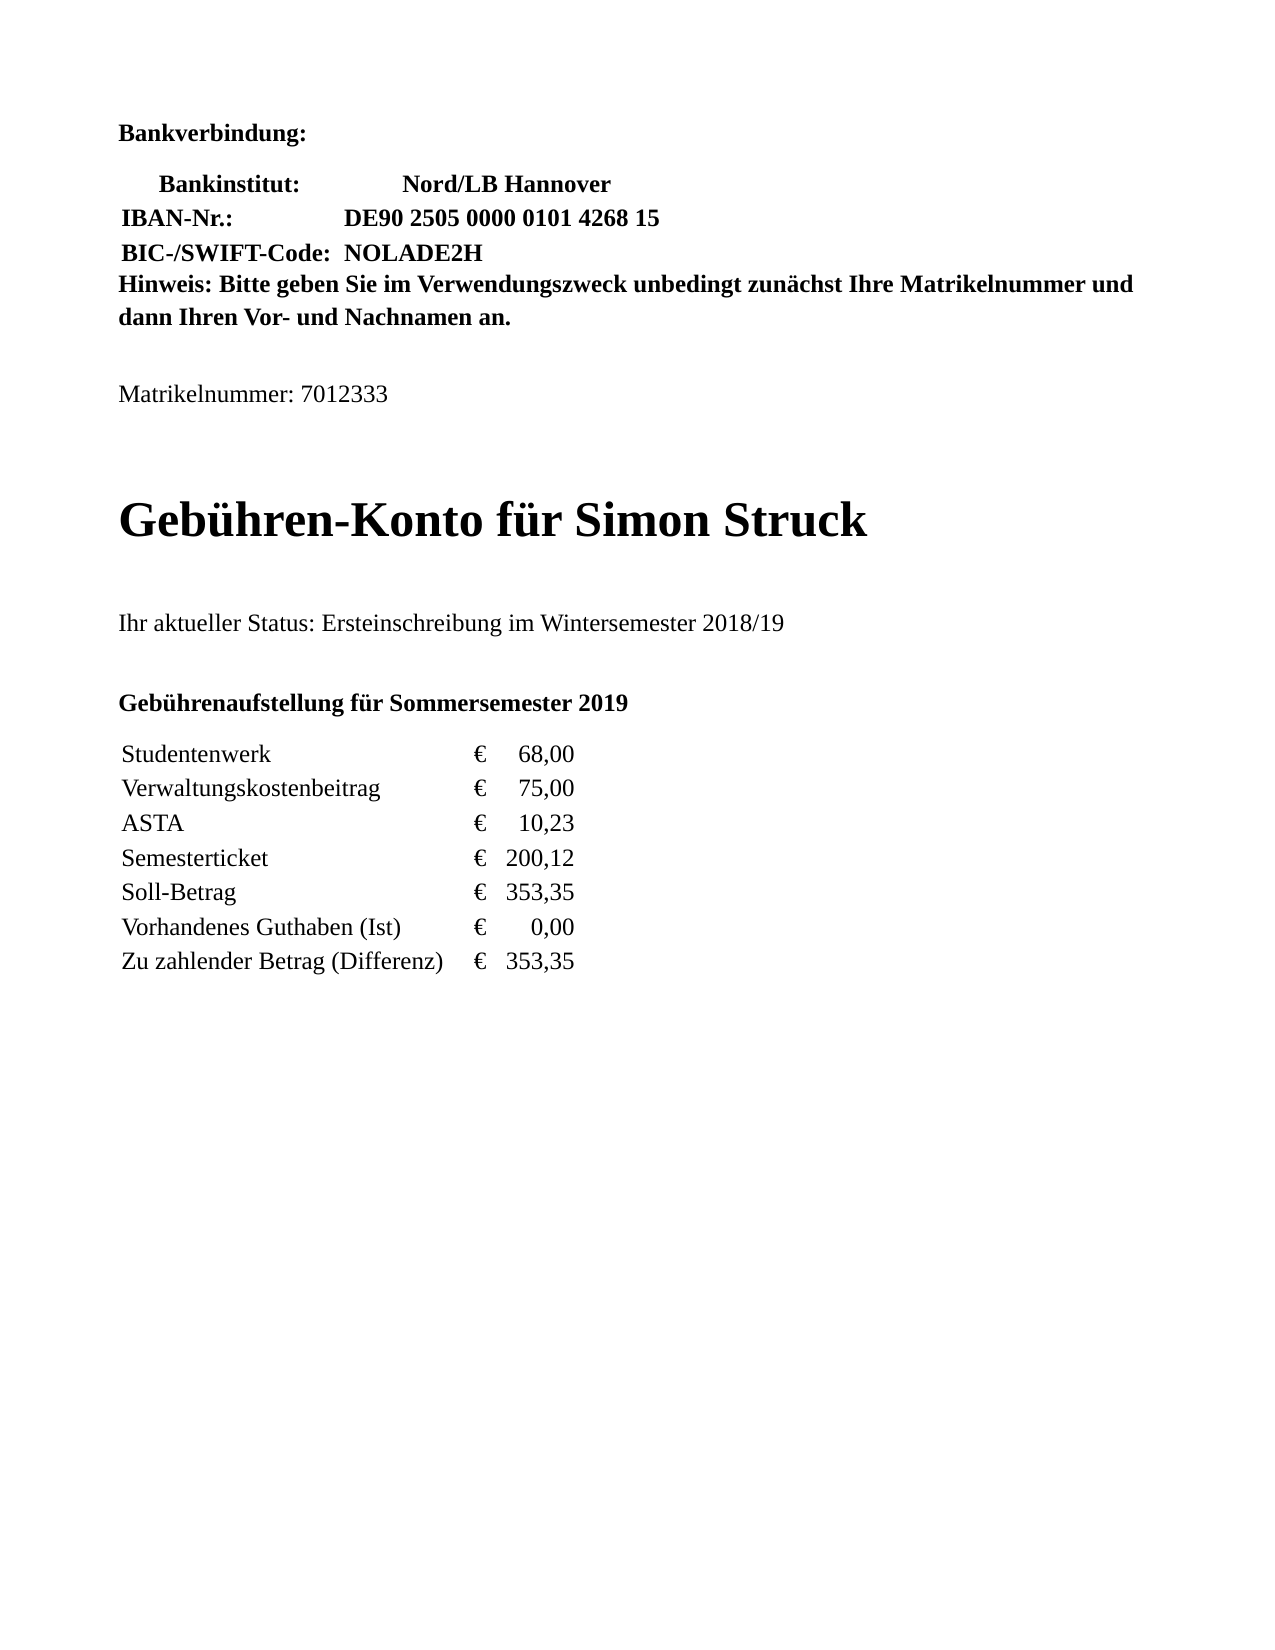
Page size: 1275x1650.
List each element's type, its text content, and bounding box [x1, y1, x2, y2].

table_cell ASTA [118, 805, 449, 840]
table_cell [449, 944, 471, 978]
table_cell € [471, 909, 494, 943]
table_cell [449, 909, 471, 943]
table_cell € [471, 874, 494, 909]
table_cell [449, 840, 471, 874]
table_cell € [471, 805, 494, 840]
table_cell 353,35 [494, 944, 577, 978]
table_header Bankinstitut: [118, 166, 341, 200]
table_cell € [471, 840, 494, 874]
table_cell 0,00 [494, 909, 577, 943]
table_cell 353,35 [494, 874, 577, 909]
table_cell BIC-/SWIFT-Code: [118, 235, 341, 269]
table_cell Soll-Betrag [118, 874, 449, 909]
table_cell € [471, 944, 494, 978]
table_cell Vorhandenes Guthaben (Ist) [118, 909, 449, 943]
table_header [449, 736, 471, 771]
table_cell € [471, 771, 494, 805]
table_cell DE90 2505 0000 0101 4268 15 [341, 200, 672, 235]
table_header Nord/LB Hannover [341, 166, 672, 200]
table_cell 10,23 [494, 805, 577, 840]
table_cell NOLADE2H [341, 235, 672, 269]
text Ihr aktueller Status: Ersteinschreibung im Wintersemester 2018/19 [118, 608, 1157, 636]
table_cell Semesterticket [118, 840, 449, 874]
table_header 68,00 [494, 736, 577, 771]
table_cell 200,12 [494, 840, 577, 874]
table_cell 75,00 [494, 771, 577, 805]
table_header Studentenwerk [118, 736, 449, 771]
subtitle Gebühren-Konto für Simon Struck [118, 490, 1157, 548]
table_cell [449, 874, 471, 909]
table_header € [471, 736, 494, 771]
text Matrikelnummer: 7012333 [118, 379, 1157, 408]
table_cell IBAN-Nr.: [118, 200, 341, 235]
text Bankverbindung: [118, 118, 1157, 147]
text Hinweis: Bitte geben Sie im Verwendungszweck unbedingt zunächst Ihre Matrikelnummer und dann Ihren Vor- und Nachnamen an. [118, 269, 1157, 331]
table_cell [449, 771, 471, 805]
table_cell Verwaltungskostenbeitrag [118, 771, 449, 805]
table_cell [449, 805, 471, 840]
table_cell Zu zahlender Betrag (Differenz) [118, 944, 449, 978]
text Gebührenaufstellung für Sommersemester 2019 [118, 655, 1157, 717]
